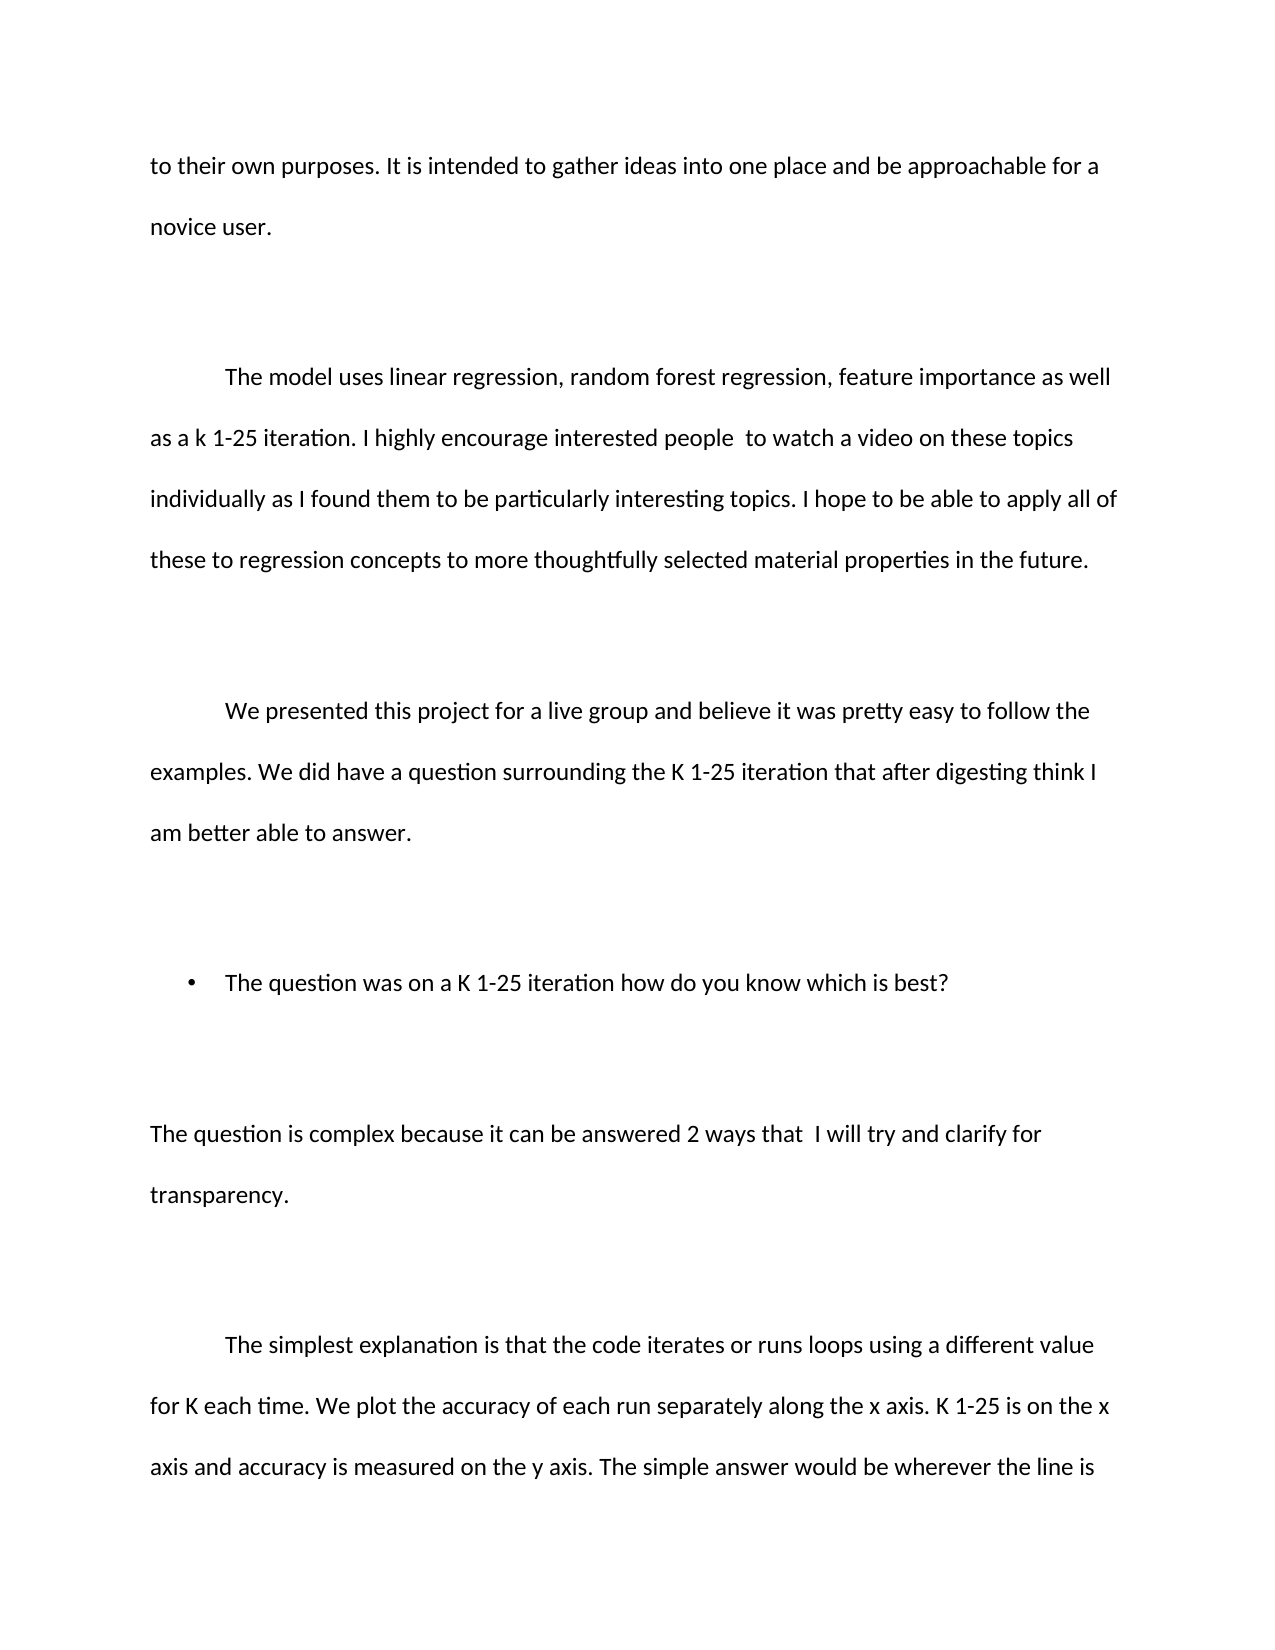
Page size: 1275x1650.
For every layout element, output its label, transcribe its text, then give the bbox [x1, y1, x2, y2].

text The question is complex because it can be answered 2 ways that I will try and clarify for transparency. [150, 1118, 1125, 1209]
text to their own purposes. It is intended to gather ideas into one place and be approachable for a novice user. [150, 150, 1125, 242]
list The question was on a K 1-25 iteration how do you know which is best? [187, 967, 1125, 998]
text The model uses linear regression, random forest regression, feature importance as well as a k 1-25 iteration. I highly encourage interested people to watch a video on these topics individually as I found them to be particularly interesting topics. I hope to be able to apply all of these to regression concepts to more thoughtfully selected material properties in the future. [150, 361, 1125, 575]
text We presented this project for a live group and believe it was pretty easy to follow the examples. We did have a question surrounding the K 1-25 iteration that after digesting think I am better able to answer. [150, 695, 1125, 848]
text The simplest explanation is that the code iterates or runs loops using a different value for K each time. We plot the accuracy of each run separately along the x axis. K 1-25 is on the x axis and accuracy is measured on the y axis. The simple answer would be wherever the line is [150, 1329, 1125, 1482]
